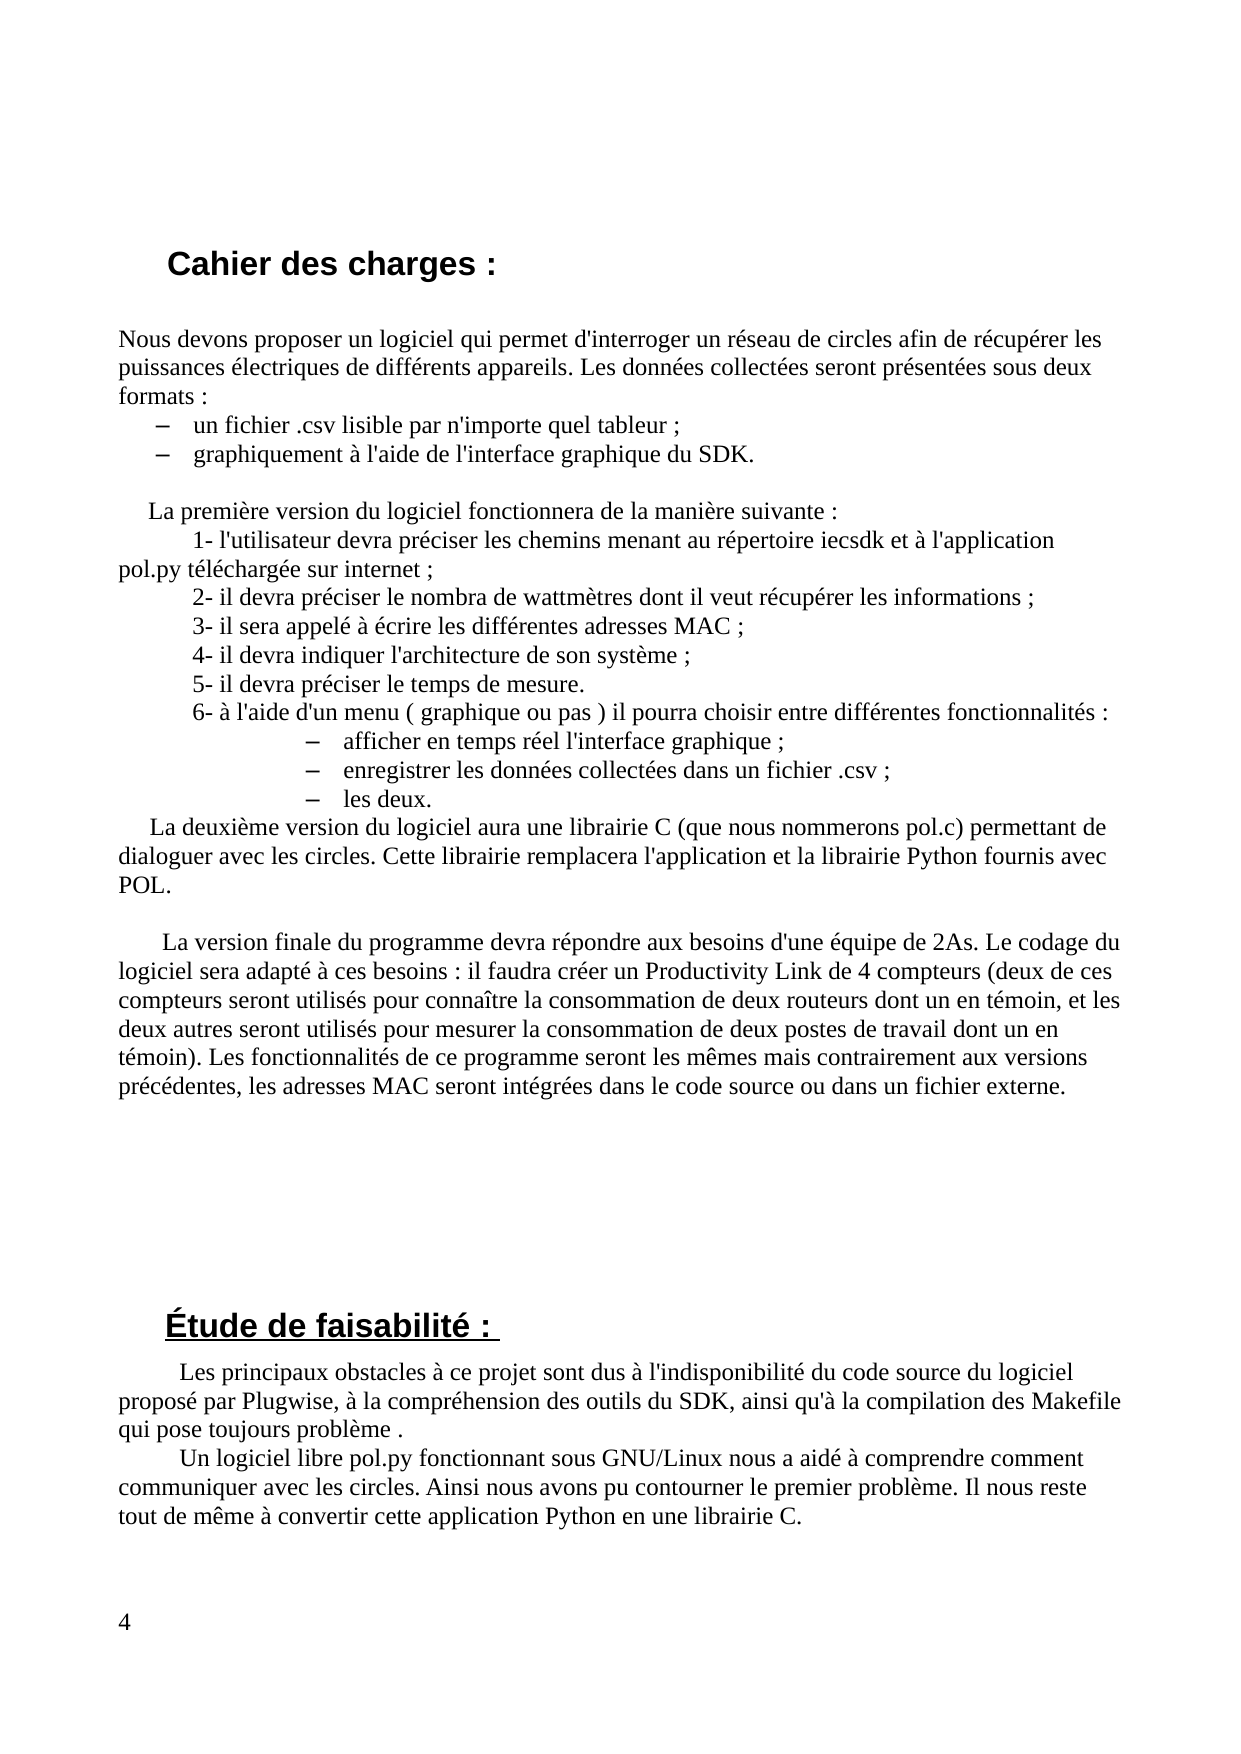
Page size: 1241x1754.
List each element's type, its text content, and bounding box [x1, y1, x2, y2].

text 4- il devra indiquer l'architecture de son système ; [118, 640, 1122, 669]
text La deuxième version du logiciel aura une librairie C (que nous nommerons pol.c) permettant de dialoguer avec les circles. Cette librairie remplacera l'application et la librairie Python fournis avec POL. [118, 812, 1122, 899]
text 6- à l'aide d'un menu ( graphique ou pas ) il pourra choisir entre différentes fonctionnalités : [118, 697, 1122, 726]
text Les principaux obstacles à ce projet sont dus à l'indisponibilité du code source du logiciel proposé par Plugwise, à la compréhension des outils du SDK, ainsi qu'à la compilation des Makefile qui pose toujours problème . [118, 1357, 1122, 1443]
list un fichier .csv lisible par n'importe quel tableur ; [156, 410, 1122, 439]
text Un logiciel libre pol.py fonctionnant sous GNU/Linux nous a aidé à comprendre comment communiquer avec les circles. Ainsi nous avons pu contourner le premier problème. Il nous reste tout de même à convertir cette application Python en une librairie C. [118, 1443, 1122, 1529]
list graphiquement à l'aide de l'interface graphique du SDK. [156, 439, 1122, 467]
subtitle Cahier des charges : [118, 244, 1122, 282]
list les deux. [306, 784, 1122, 812]
text 1- l'utilisateur devra préciser les chemins menant au répertoire iecsdk et à l'application pol.py téléchargée sur internet ; [118, 525, 1122, 582]
list afficher en temps réel l'interface graphique ; [306, 726, 1122, 755]
text La première version du logiciel fonctionnera de la manière suivante : [118, 496, 1122, 525]
text La version finale du programme devra répondre aux besoins d'une équipe de 2As. Le codage du logiciel sera adapté à ces besoins : il faudra créer un Productivity Link de 4 compteurs (deux de ces compteurs seront utilisés pour connaître la consommation de deux routeurs dont un en témoin, et les deux autres seront utilisés pour mesurer la consommation de deux postes de travail dont un en témoin). Les fonctionnalités de ce programme seront les mêmes mais contrairement aux versions précédentes, les adresses MAC seront intégrées dans le code source ou dans un fichier externe. [118, 927, 1122, 1100]
text Nous devons proposer un logiciel qui permet d'interroger un réseau de circles afin de récupérer les puissances électriques de différents appareils. Les données collectées seront présentées sous deux formats : [118, 324, 1122, 410]
text 2- il devra préciser le nombra de wattmètres dont il veut récupérer les informations ; [118, 582, 1122, 611]
subtitle Étude de faisabilité : [118, 1306, 1122, 1344]
text 5- il devra préciser le temps de mesure. [118, 669, 1122, 697]
text 3- il sera appelé à écrire les différentes adresses MAC ; [118, 611, 1122, 640]
list enregistrer les données collectées dans un fichier .csv ; [306, 755, 1122, 784]
